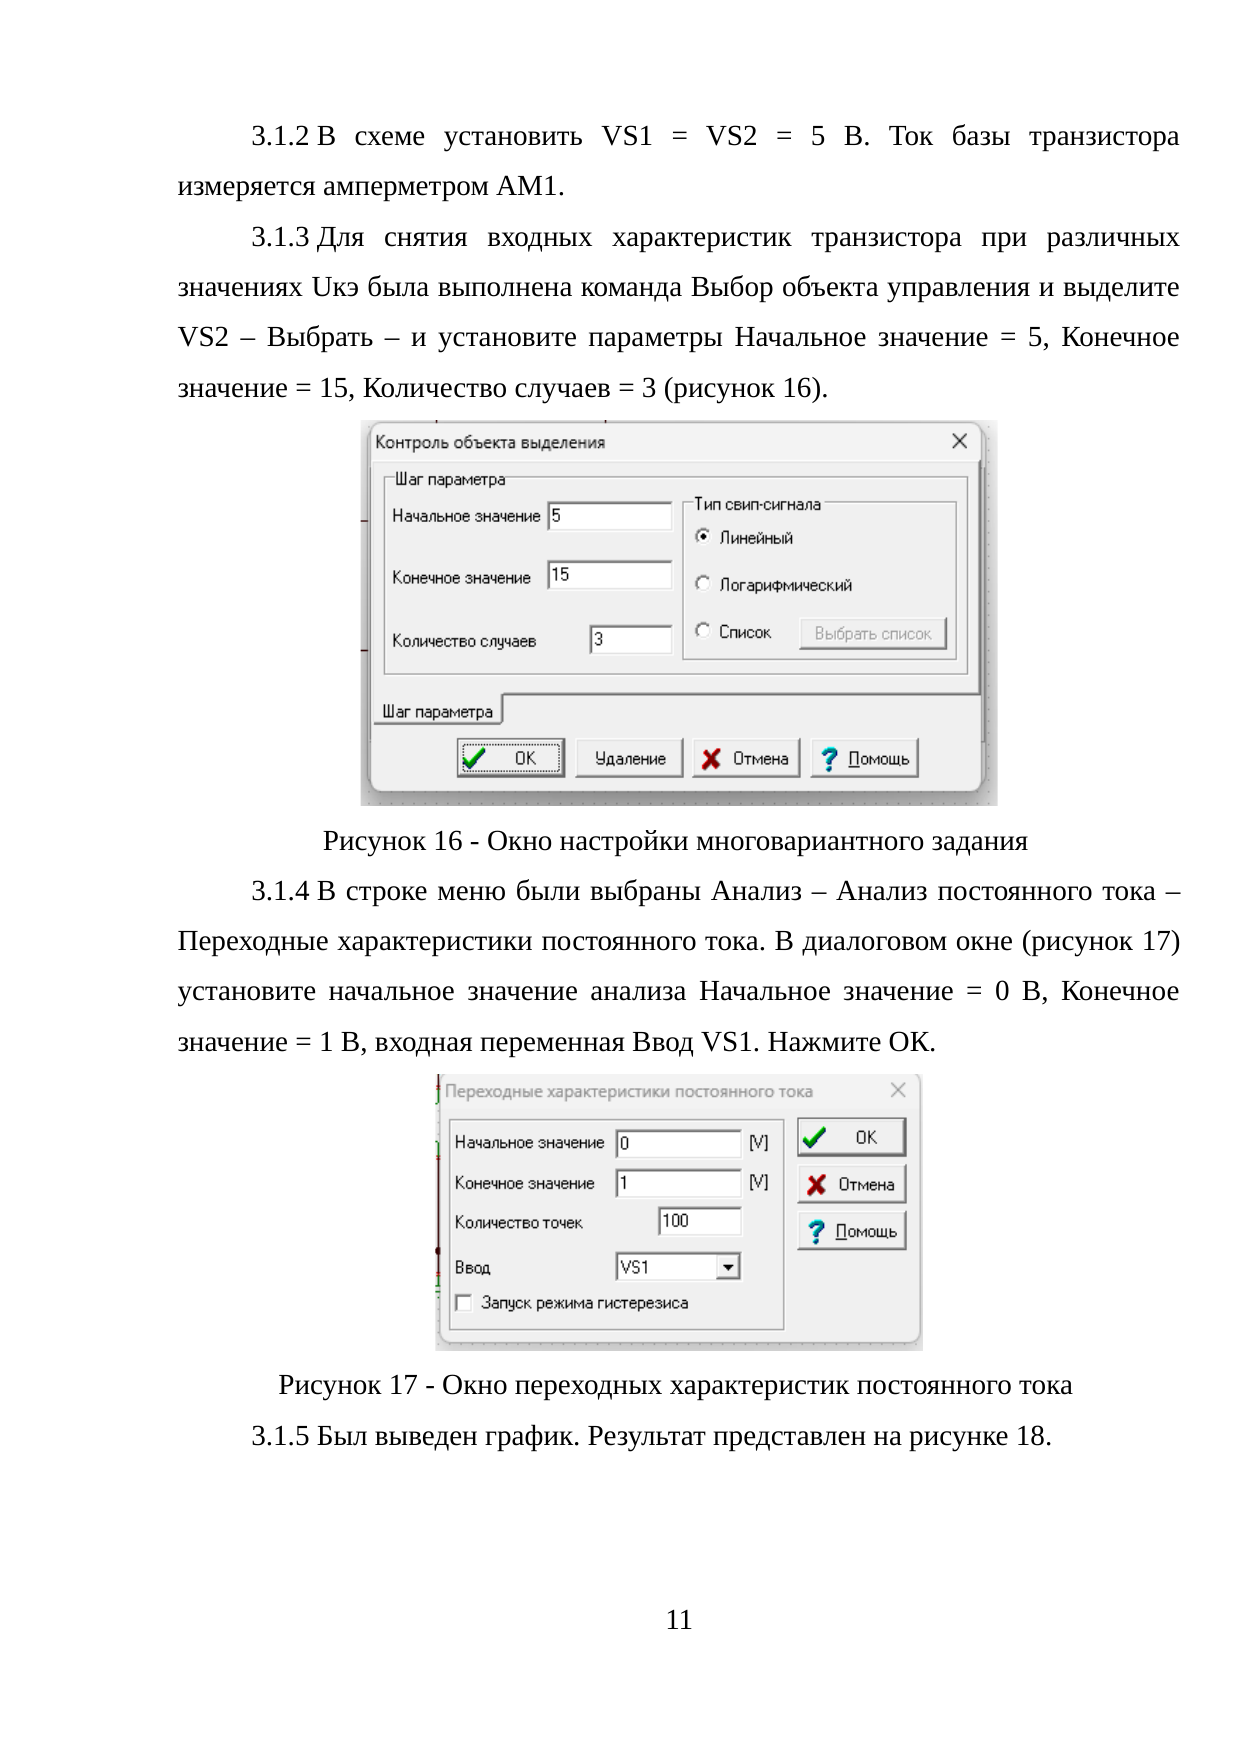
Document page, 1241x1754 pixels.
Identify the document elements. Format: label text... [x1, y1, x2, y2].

picture [435, 1074, 923, 1351]
list В строке меню были выбраны Анализ – Анализ постоянного тока – Переходные характеристики постоянного тока. В диалоговом окне (рисунок 17) установите начальное значение анализа Начальное значение = 0 В, Конечное значение = 1 В, входная переменная Ввод VS1. Нажмите ОК. [177, 873, 1181, 1057]
text Рисунок 17 - Окно переходных характеристик постоянного тока [177, 1074, 1181, 1401]
text Рисунок 16 - Окно настройки многовариантного задания [177, 420, 1181, 856]
picture [360, 420, 998, 806]
list Для снятия входных характеристик транзистора при различных значениях Uкэ была выполнена команда Выбор объекта управления и выделите VS2 – Выбрать – и установите параметры Начальное значение = 5, Конечное значение = 15, Количество случаев = 3 (рисунок 16). [177, 219, 1181, 403]
list В схеме установить VS1 = VS2 = 5 В. Ток базы транзистора измеряется амперметром АМ1. [177, 118, 1181, 202]
list Был выведен график. Результат представлен на рисунке 18. [177, 1418, 1181, 1451]
